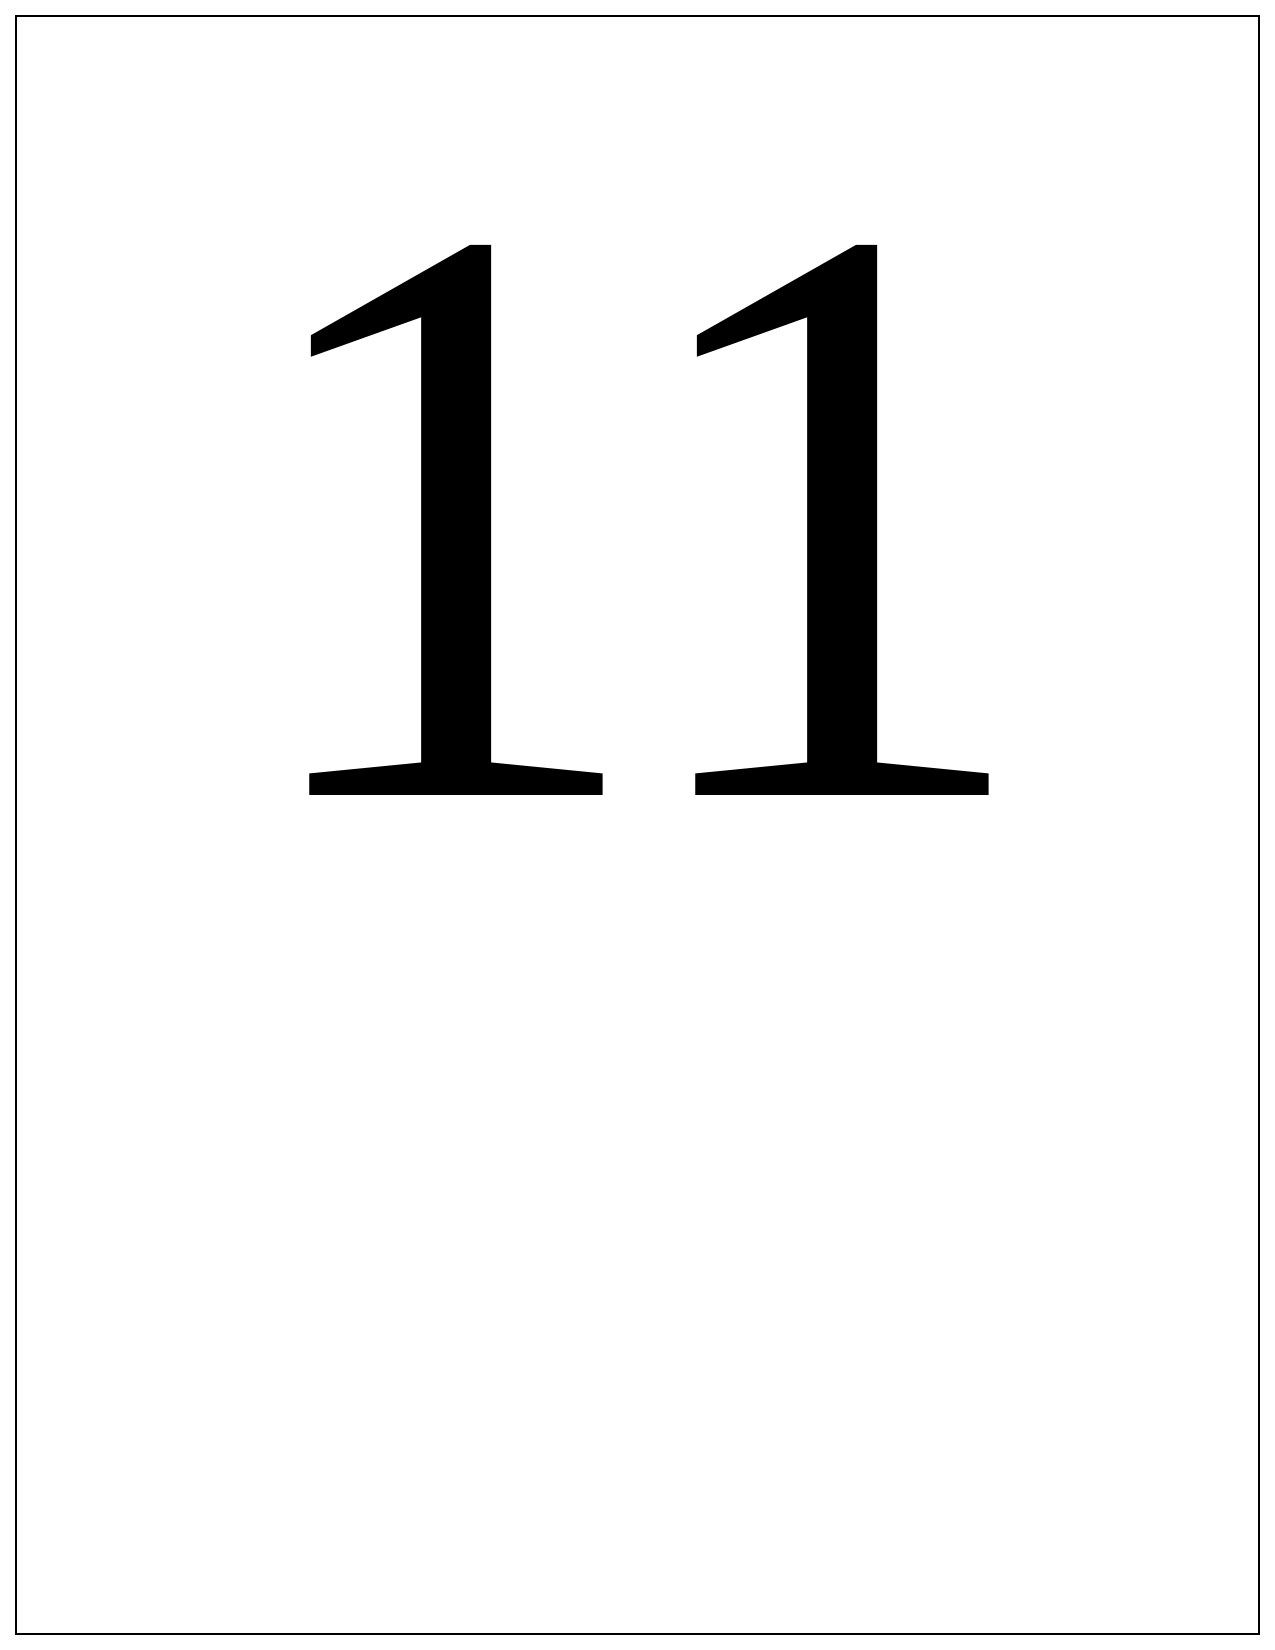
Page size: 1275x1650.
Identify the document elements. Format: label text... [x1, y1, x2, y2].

text 11 [17, 17, 1258, 975]
